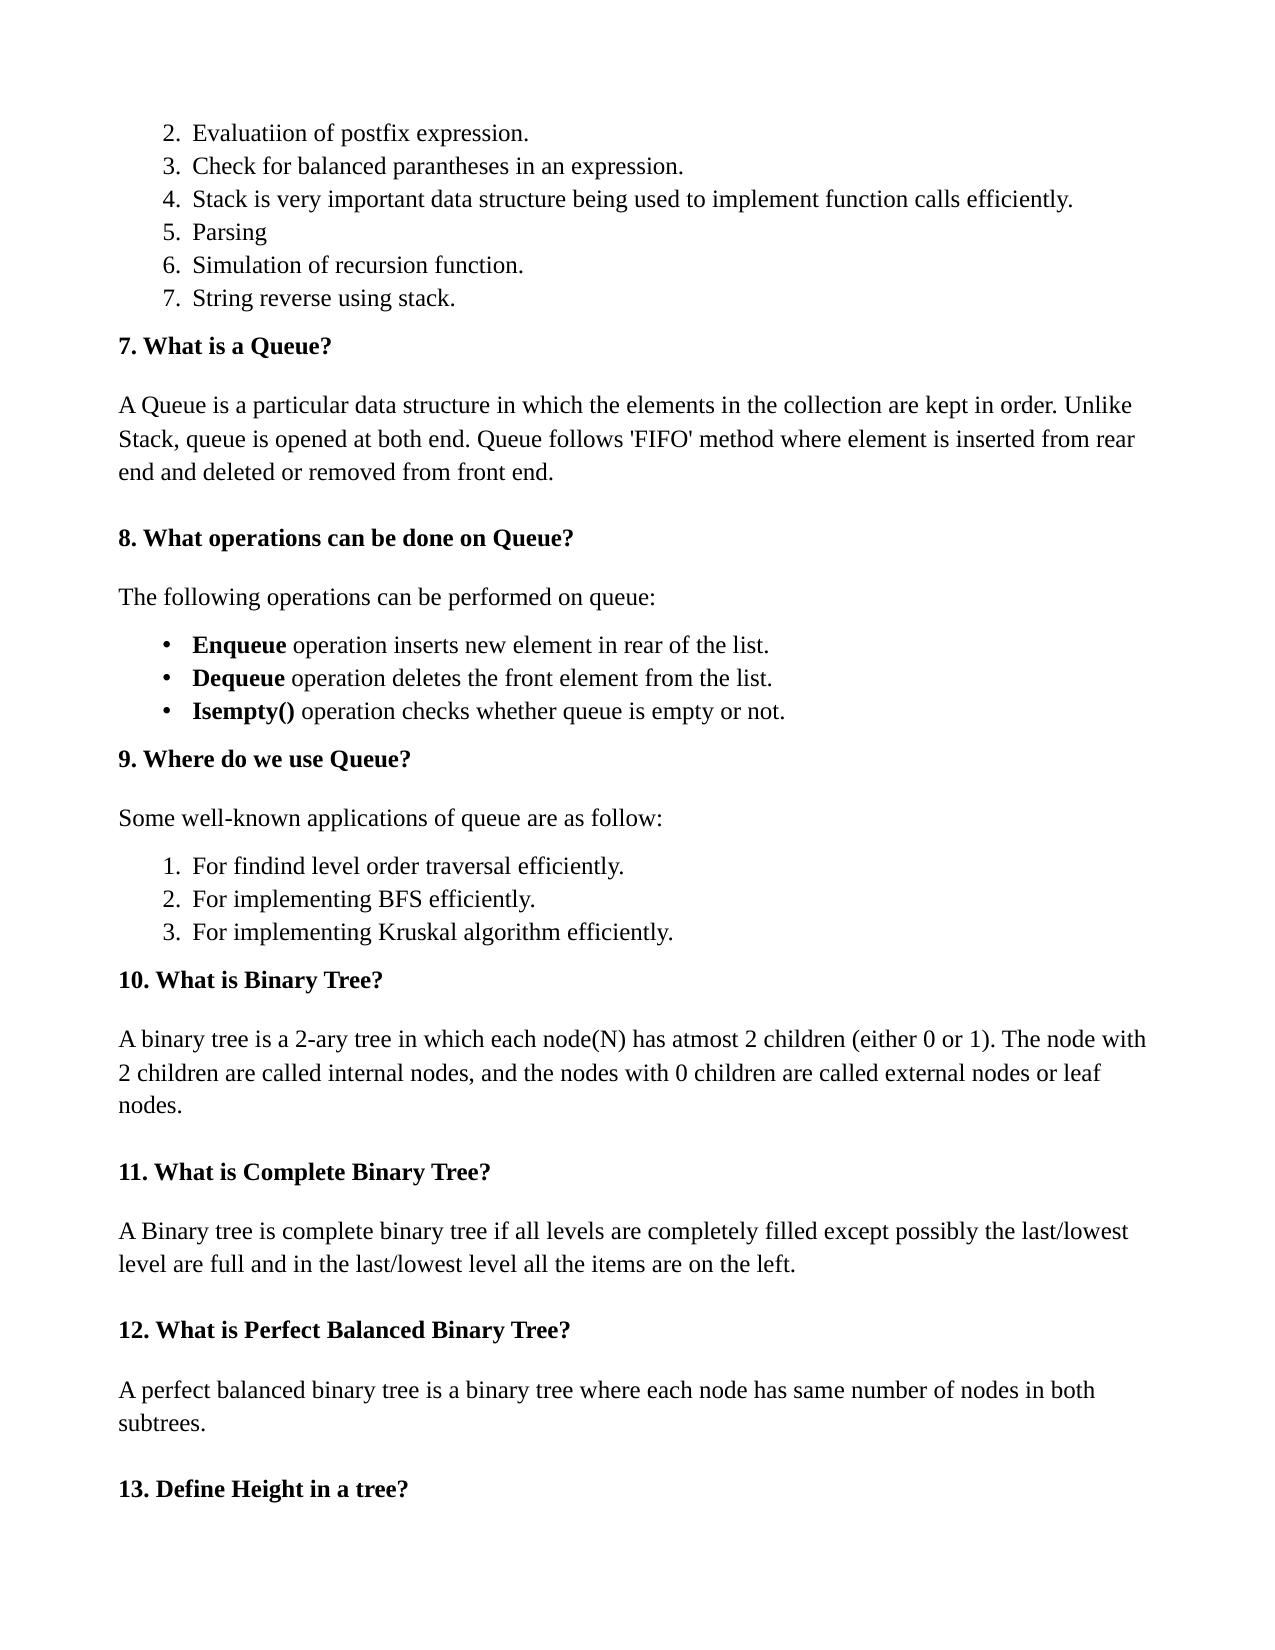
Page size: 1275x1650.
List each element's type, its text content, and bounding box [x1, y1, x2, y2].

list Evaluatiion of postfix expression. [162, 118, 1157, 147]
text A perfect balanced binary tree is a binary tree where each node has same number of nodes in both subtrees. [118, 1375, 1157, 1437]
text A Binary tree is complete binary tree if all levels are completely filled except possibly the last/lowest level are full and in the last/lowest level all the items are on the left. [118, 1216, 1157, 1278]
list Simulation of recursion function. [162, 250, 1157, 279]
list Enqueue operation inserts new element in rear of the list. [162, 630, 1157, 659]
text 8. What operations can be done on Queue? [118, 490, 1157, 551]
text 13. Define Height in a tree? [118, 1441, 1157, 1503]
list Check for balanced parantheses in an expression. [162, 151, 1157, 180]
text A Queue is a particular data structure in which the elements in the collection are kept in order. Unlike Stack, queue is opened at both end. Queue follows 'FIFO' method where element is inserted from rear end and deleted or removed from front end. [118, 391, 1157, 485]
text 7. What is a Queue? [118, 331, 1157, 359]
text The following operations can be performed on queue: [118, 582, 1157, 611]
text 10. What is Binary Tree? [118, 965, 1157, 993]
text A binary tree is a 2-ary tree in which each node(N) has atmost 2 children (either 0 or 1). The node with 2 children are called internal nodes, and the nodes with 0 children are called external nodes or leaf nodes. [118, 1024, 1157, 1119]
list Stack is very important data structure being used to implement function calls efficiently. [162, 184, 1157, 213]
list For findind level order traversal efficiently. [162, 851, 1157, 880]
text Some well-known applications of queue are as follow: [118, 803, 1157, 832]
text 11. What is Complete Binary Tree? [118, 1124, 1157, 1185]
list Dequeue operation deletes the front element from the list. [162, 663, 1157, 692]
text 9. Where do we use Queue? [118, 744, 1157, 772]
list String reverse using stack. [162, 283, 1157, 312]
list Isempty() operation checks whether queue is empty or not. [162, 696, 1157, 725]
list For implementing Kruskal algorithm efficiently. [162, 917, 1157, 946]
list Parsing [162, 217, 1157, 246]
text 12. What is Perfect Balanced Binary Tree? [118, 1282, 1157, 1344]
list For implementing BFS efficiently. [162, 884, 1157, 913]
